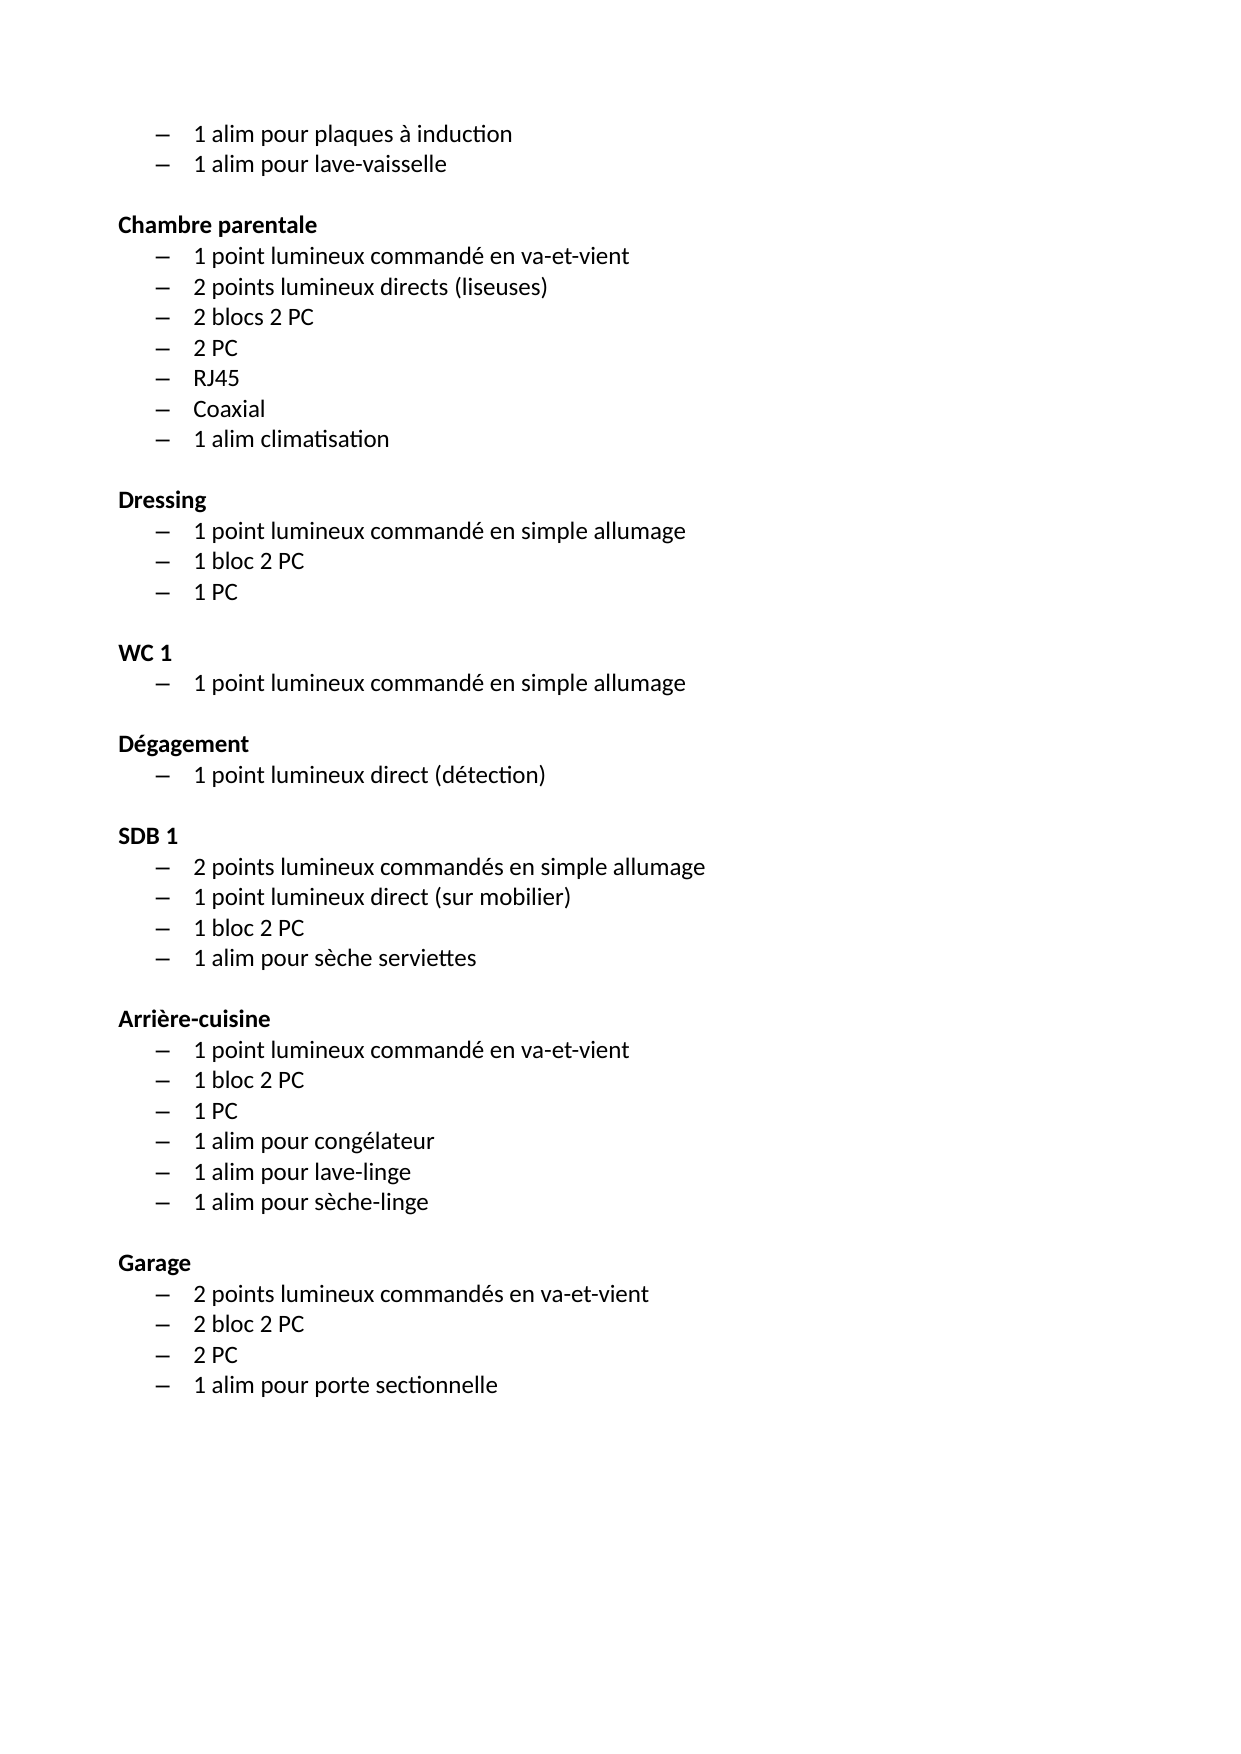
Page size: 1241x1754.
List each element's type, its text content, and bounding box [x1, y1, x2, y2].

text Dressing [118, 484, 1122, 515]
list 1 alim pour congélateur [156, 1125, 1122, 1156]
list 1 alim pour porte sectionnelle [156, 1369, 1122, 1400]
list 1 point lumineux direct (détection) [156, 759, 1122, 789]
text Chambre parentale [118, 210, 1122, 240]
list 1 alim climatisation [156, 423, 1122, 454]
list 1 point lumineux direct (sur mobilier) [156, 881, 1122, 912]
text SDB 1 [118, 820, 1122, 851]
list 1 alim pour sèche-linge [156, 1186, 1122, 1217]
list 1 alim pour sèche serviettes [156, 942, 1122, 973]
list 1 point lumineux commandé en simple allumage [156, 667, 1122, 698]
list 1 bloc 2 PC [156, 1064, 1122, 1095]
text Garage [118, 1247, 1122, 1278]
list 1 PC [156, 576, 1122, 606]
list RJ45 [156, 362, 1122, 393]
list 2 points lumineux directs (liseuses) [156, 271, 1122, 301]
list Coaxial [156, 393, 1122, 423]
list 1 point lumineux commandé en simple allumage [156, 515, 1122, 545]
list 2 PC [156, 332, 1122, 362]
list 1 PC [156, 1095, 1122, 1125]
list 1 alim pour lave-linge [156, 1156, 1122, 1186]
list 1 bloc 2 PC [156, 545, 1122, 576]
list 2 blocs 2 PC [156, 301, 1122, 332]
list 2 points lumineux commandés en va-et-vient [156, 1278, 1122, 1308]
list 1 bloc 2 PC [156, 912, 1122, 942]
list 1 alim pour plaques à induction [156, 118, 1122, 149]
list 2 points lumineux commandés en simple allumage [156, 851, 1122, 881]
text WC 1 [118, 637, 1122, 667]
list 2 bloc 2 PC [156, 1308, 1122, 1339]
list 1 point lumineux commandé en va-et-vient [156, 1034, 1122, 1064]
list 1 point lumineux commandé en va-et-vient [156, 240, 1122, 271]
list 1 alim pour lave-vaisselle [156, 149, 1122, 179]
text Arrière-cuisine [118, 1003, 1122, 1034]
list 2 PC [156, 1339, 1122, 1369]
text Dégagement [118, 728, 1122, 759]
